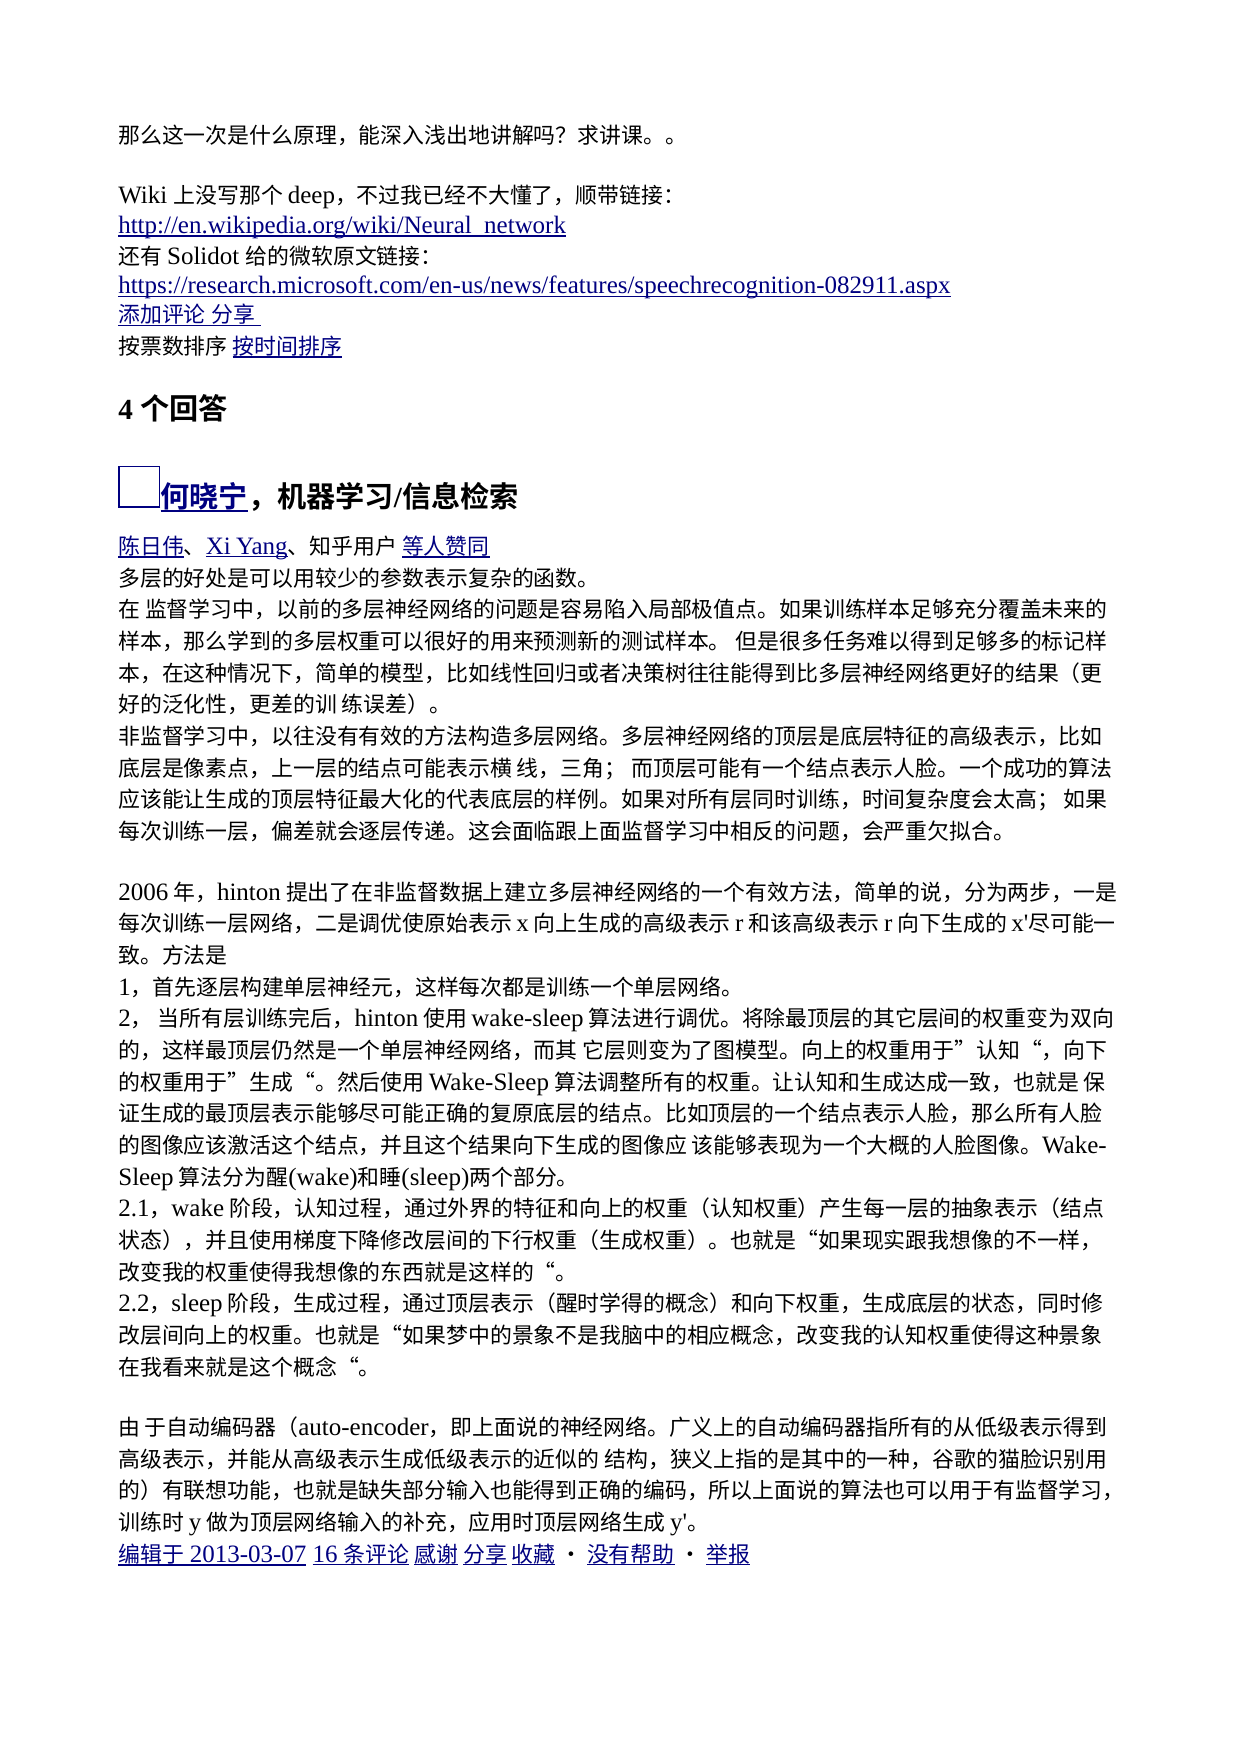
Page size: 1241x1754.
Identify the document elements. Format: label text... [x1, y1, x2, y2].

subtitle 4 个回答 [118, 386, 1122, 428]
subtitle 何晓宁，机器学习/信息检索 [118, 466, 1122, 516]
text 多层的好处是可以用较少的参数表示复杂的函数。 在 监督学习中，以前的多层神经网络的问题是容易陷入局部极值点。如果训练样本足够充分覆盖未来的样本，那么学到的多层权重可以很好的用来预测新的测试样本。 但是很多任务难以得到足够多的标记样本，在这种情况下，简单的模型，比如线性回归或者决策树往往能得到比多层神经网络更好的结果（更好的泛化性，更差的训 练误差）。 非监督学习中，以往没有有效的方法构造多层网络。多层神经网络的顶层是底层特征的高级表示，比如底层是像素点，上一层的结点可能表示横 线，三角； 而顶层可能有一个结点表示人脸。一个成功的算法应该能让生成的顶层特征最大化的代表底层的样例。如果对所有层同时训练，时间复杂度会太高； 如果每次训练一层，偏差就会逐层传递。这会面临跟上面监督学习中相反的问题，会严重欠拟合。 2006年，hinton提出了在非监督数据上建立多层神经网络的一个有效方法，简单的说，分为两步，一是每次训练一层网络，二是调优使原始表示x向上生成的高级表示r和该高级表示r向下生成的x'尽可能一致。方法是 1，首先逐层构建单层神经元，这样每次都是训练一个单层网络。 2， 当所有层训练完后，hinton使用wake-sleep算法进行调优。将除最顶层的其它层间的权重变为双向的，这样最顶层仍然是一个单层神经网络，而其 它层则变为了图模型。向上的权重用于”认知“，向下的权重用于”生成“。然后使用Wake-Sleep算法调整所有的权重。让认知和生成达成一致，也就是 保证生成的最顶层表示能够尽可能正确的复原底层的结点。比如顶层的一个结点表示人脸，那么所有人脸的图像应该激活这个结点，并且这个结果向下生成的图像应 该能够表现为一个大概的人脸图像。Wake-Sleep算法分为醒(wake)和睡(sleep)两个部分。 2.1，wake阶段，认知过程，通过外界的特征和向上的权重（认知权重）产生每一层的抽象表示（结点状态），并且使用梯度下降修改层间的下行权重（生成权重）。也就是“如果现实跟我想像的不一样，改变我的权重使得我想像的东西就是这样的“。 2.2，sleep阶段，生成过程，通过顶层表示（醒时学得的概念）和向下权重，生成底层的状态，同时修改层间向上的权重。也就是“如果梦中的景象不是我脑中的相应概念，改变我的认知权重使得这种景象在我看来就是这个概念“。 由 于自动编码器（auto-encoder，即上面说的神经网络。广义上的自动编码器指所有的从低级表示得到高级表示，并能从高级表示生成低级表示的近似的 结构，狭义上指的是其中的一种，谷歌的猫脸识别用的）有联想功能，也就是缺失部分输入也能得到正确的编码，所以上面说的算法也可以用于有监督学习，训练时 y做为顶层网络输入的补充，应用时顶层网络生成y'。 [118, 561, 1122, 1537]
text 添加评论 分享 [118, 299, 1122, 329]
text 陈日伟、Xi Yang、知乎用户 等人赞同 [118, 529, 1122, 561]
text 按票数排序 按时间排序 [118, 329, 1122, 361]
text 那么这一次是什么原理，能深入浅出地讲解吗？求讲课。。 Wiki 上没写那个 deep，不过我已经不大懂了，顺带链接： http://en.wikipedia.org/wiki/Neural_network 还有 Solidot 给的微软原文链接： https://research.microsoft.com/en-us/news/features/speechrecognition-082911.aspx [118, 118, 1122, 299]
text 编辑于 2013-03-07 16 条评论 感谢 分享 收藏 • 没有帮助 • 举报 [118, 1537, 1122, 1568]
